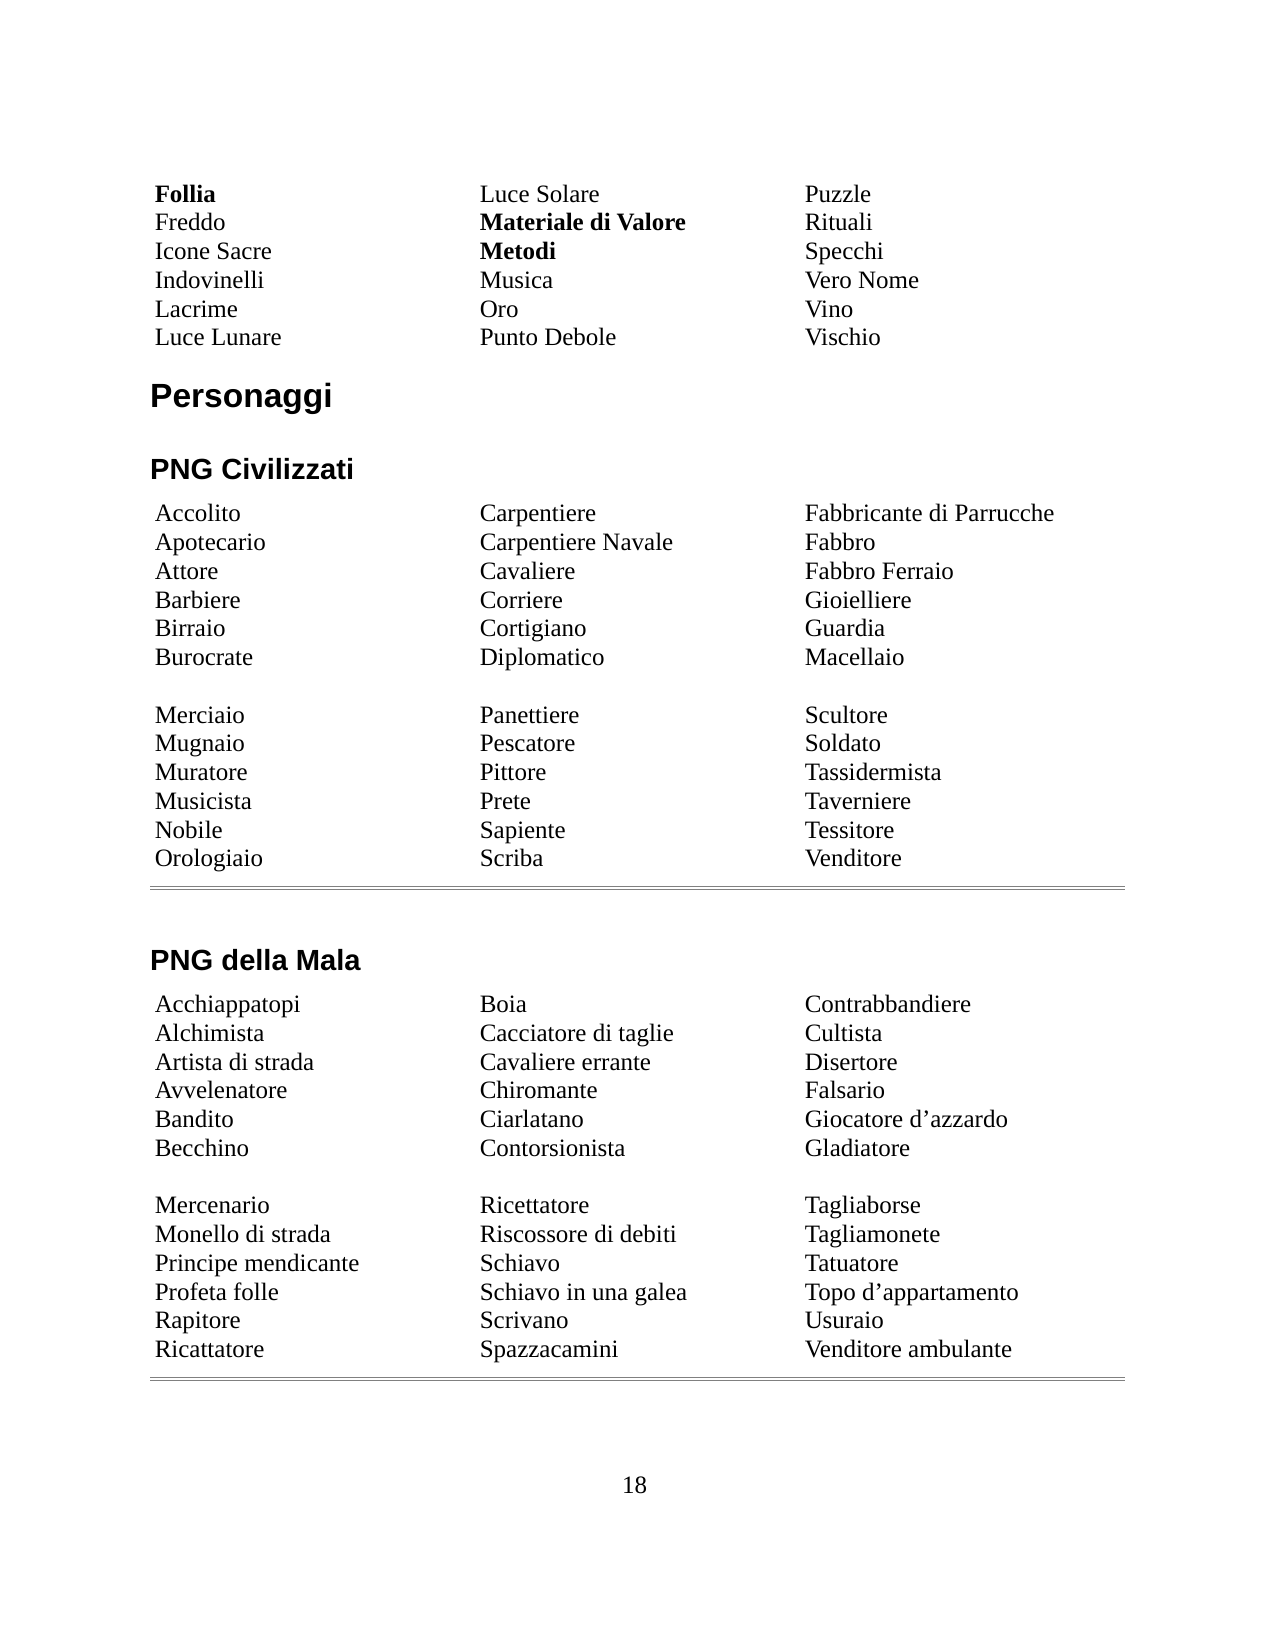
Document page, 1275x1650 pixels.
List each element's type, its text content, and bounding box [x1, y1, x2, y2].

table_cell Disertore [800, 1047, 1125, 1076]
table_cell Attore [150, 556, 475, 585]
table_cell Cacciatore di taglie [475, 1018, 800, 1047]
table_cell Becchino [150, 1133, 475, 1162]
table_cell Cultista [800, 1018, 1125, 1047]
table_cell Cavaliere [475, 556, 800, 585]
table_cell Cavaliere errante [475, 1047, 800, 1076]
table_cell Follia [150, 179, 475, 207]
table_cell Scultore [800, 700, 1125, 728]
table_cell Nobile [150, 815, 475, 843]
table_cell Birraio [150, 614, 475, 642]
table_cell Metodi [475, 236, 800, 265]
table_cell Venditore [800, 844, 1125, 872]
table_cell Pescatore [475, 729, 800, 757]
table_cell Cortigiano [475, 614, 800, 642]
table_cell Tessitore [800, 815, 1125, 843]
table_cell Orologiaio [150, 844, 475, 872]
table_cell Indovinelli [150, 265, 475, 294]
table_cell Mugnaio [150, 729, 475, 757]
table_cell Gioielliere [800, 585, 1125, 613]
table_cell Fabbro [800, 527, 1125, 556]
table_cell [800, 1162, 1125, 1191]
table_cell Schiavo [475, 1248, 800, 1277]
table_cell Burocrate [150, 642, 475, 671]
table_cell Schiavo in una galea [475, 1277, 800, 1306]
table_cell [150, 671, 475, 700]
table_cell [800, 671, 1125, 700]
table_cell Tagliaborse [800, 1191, 1125, 1219]
table_cell Scriba [475, 844, 800, 872]
table_cell [800, 150, 1125, 179]
table_cell Riscossore di debiti [475, 1219, 800, 1248]
table_cell [475, 150, 800, 179]
table_cell Profeta folle [150, 1277, 475, 1306]
table_cell Spazzacamini [475, 1334, 800, 1363]
table_cell Diplomatico [475, 642, 800, 671]
table_cell Artista di strada [150, 1047, 475, 1076]
table_cell Alchimista [150, 1018, 475, 1047]
table_cell Vero Nome [800, 265, 1125, 294]
table_cell [475, 671, 800, 700]
table_cell [150, 1162, 475, 1191]
table_cell Scrivano [475, 1306, 800, 1334]
table_cell Rituali [800, 208, 1125, 236]
table_cell Tassidermista [800, 757, 1125, 786]
table_cell Soldato [800, 729, 1125, 757]
table_cell Taverniere [800, 786, 1125, 815]
table_cell [475, 1162, 800, 1191]
table_header Acchiappatopi [150, 989, 475, 1018]
table_cell Prete [475, 786, 800, 815]
table_cell Luce Solare [475, 179, 800, 207]
table_cell Merciaio [150, 700, 475, 728]
table_header Contrabbandiere [800, 989, 1125, 1018]
table_cell Punto Debole [475, 323, 800, 351]
table_cell Musicista [150, 786, 475, 815]
table_header Accolito [150, 499, 475, 527]
table_cell Tagliamonete [800, 1219, 1125, 1248]
table_cell Monello di strada [150, 1219, 475, 1248]
table_cell Corriere [475, 585, 800, 613]
table_cell Freddo [150, 208, 475, 236]
table_cell Falsario [800, 1076, 1125, 1104]
table_cell Chiromante [475, 1076, 800, 1104]
table_cell Barbiere [150, 585, 475, 613]
table_header Carpentiere [475, 499, 800, 527]
table_cell Carpentiere Navale [475, 527, 800, 556]
table_cell Topo d’appartamento [800, 1277, 1125, 1306]
table_header Boia [475, 989, 800, 1018]
table_cell Vischio [800, 323, 1125, 351]
table_cell Guardia [800, 614, 1125, 642]
table_cell Luce Lunare [150, 323, 475, 351]
subtitle Personaggi [150, 376, 1125, 415]
table_cell [150, 150, 475, 179]
table_cell Lacrime [150, 294, 475, 322]
table_cell Specchi [800, 236, 1125, 265]
table_cell Mercenario [150, 1191, 475, 1219]
table_cell Ricattatore [150, 1334, 475, 1363]
table_cell Ricettatore [475, 1191, 800, 1219]
table_cell Rapitore [150, 1306, 475, 1334]
table_cell Sapiente [475, 815, 800, 843]
table_cell Tatuatore [800, 1248, 1125, 1277]
table_cell Ciarlatano [475, 1104, 800, 1133]
table_cell Materiale di Valore [475, 208, 800, 236]
table_cell Puzzle [800, 179, 1125, 207]
table_cell Avvelenatore [150, 1076, 475, 1104]
table_cell Vino [800, 294, 1125, 322]
table_cell Pittore [475, 757, 800, 786]
table_cell Venditore ambulante [800, 1334, 1125, 1363]
table_cell Macellaio [800, 642, 1125, 671]
table_cell Oro [475, 294, 800, 322]
table_cell Musica [475, 265, 800, 294]
table_cell Gladiatore [800, 1133, 1125, 1162]
table_cell Panettiere [475, 700, 800, 728]
table_cell Muratore [150, 757, 475, 786]
table_cell Icone Sacre [150, 236, 475, 265]
table_cell Principe mendicante [150, 1248, 475, 1277]
table_cell Usuraio [800, 1306, 1125, 1334]
table_header Fabbricante di Parrucche [800, 499, 1125, 527]
table_cell Contorsionista [475, 1133, 800, 1162]
table_cell Apotecario [150, 527, 475, 556]
table_cell Giocatore d’azzardo [800, 1104, 1125, 1133]
subtitle PNG Civilizzati [150, 452, 1125, 486]
subtitle PNG della Mala [150, 943, 1125, 977]
table_cell Fabbro Ferraio [800, 556, 1125, 585]
table_cell Bandito [150, 1104, 475, 1133]
